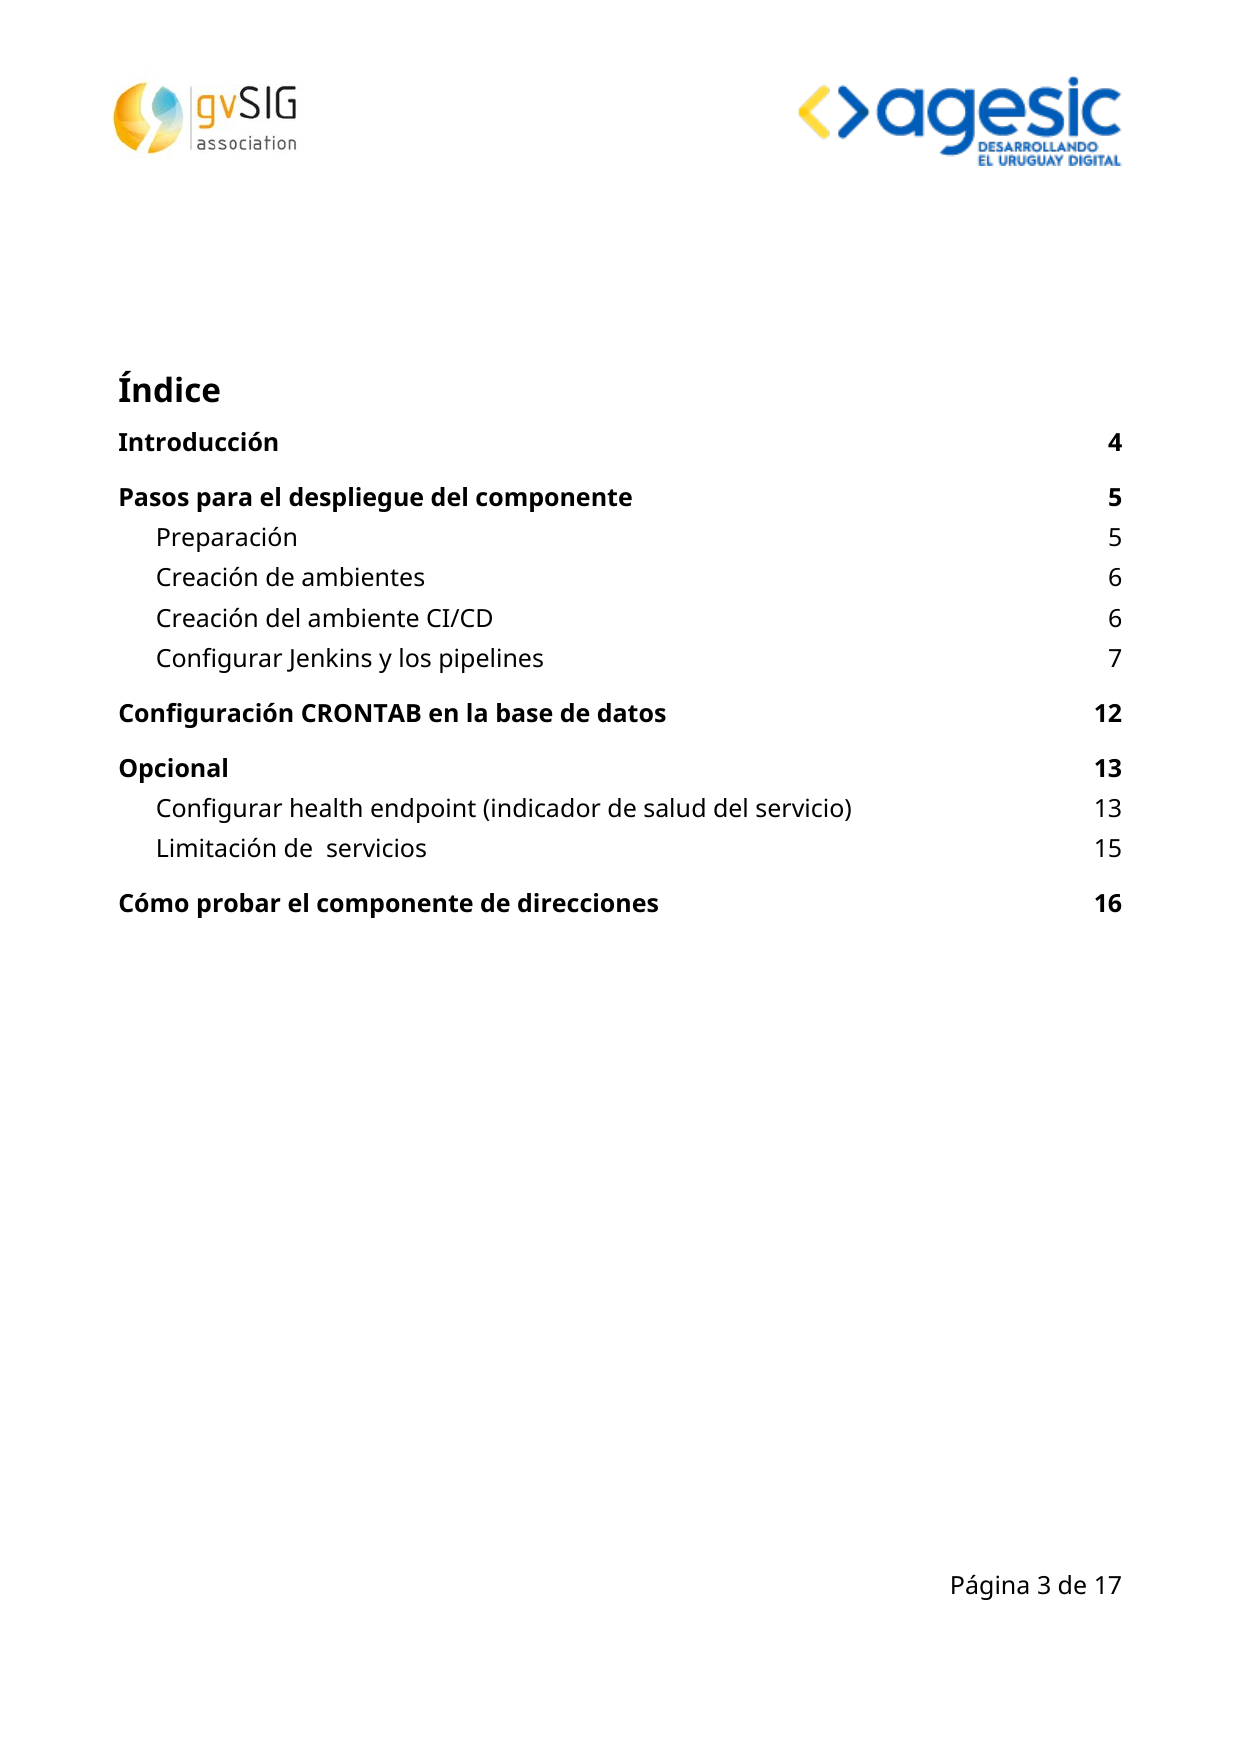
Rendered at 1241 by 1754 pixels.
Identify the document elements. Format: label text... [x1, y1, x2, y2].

text Limitación de servicios 15 [156, 831, 1122, 865]
text Configuración CRONTAB en la base de datos 12 [118, 696, 1122, 730]
text Pasos para el despliegue del componente 5 [118, 479, 1122, 513]
text Introducción 4 [118, 424, 1122, 459]
text Creación de ambientes 6 [156, 560, 1122, 594]
text Opcional 13 [118, 751, 1122, 784]
text Índice [118, 367, 1122, 412]
picture [97, 69, 312, 167]
text Cómo probar el componente de direcciones 16 [118, 886, 1122, 920]
text Preparación 5 [156, 520, 1122, 554]
picture [798, 76, 1122, 166]
text Configurar Jenkins y los pipelines 7 [156, 641, 1122, 675]
text Creación del ambiente CI/CD 6 [156, 600, 1122, 634]
text Configurar health endpoint (indicador de salud del servicio) 13 [156, 791, 1122, 825]
